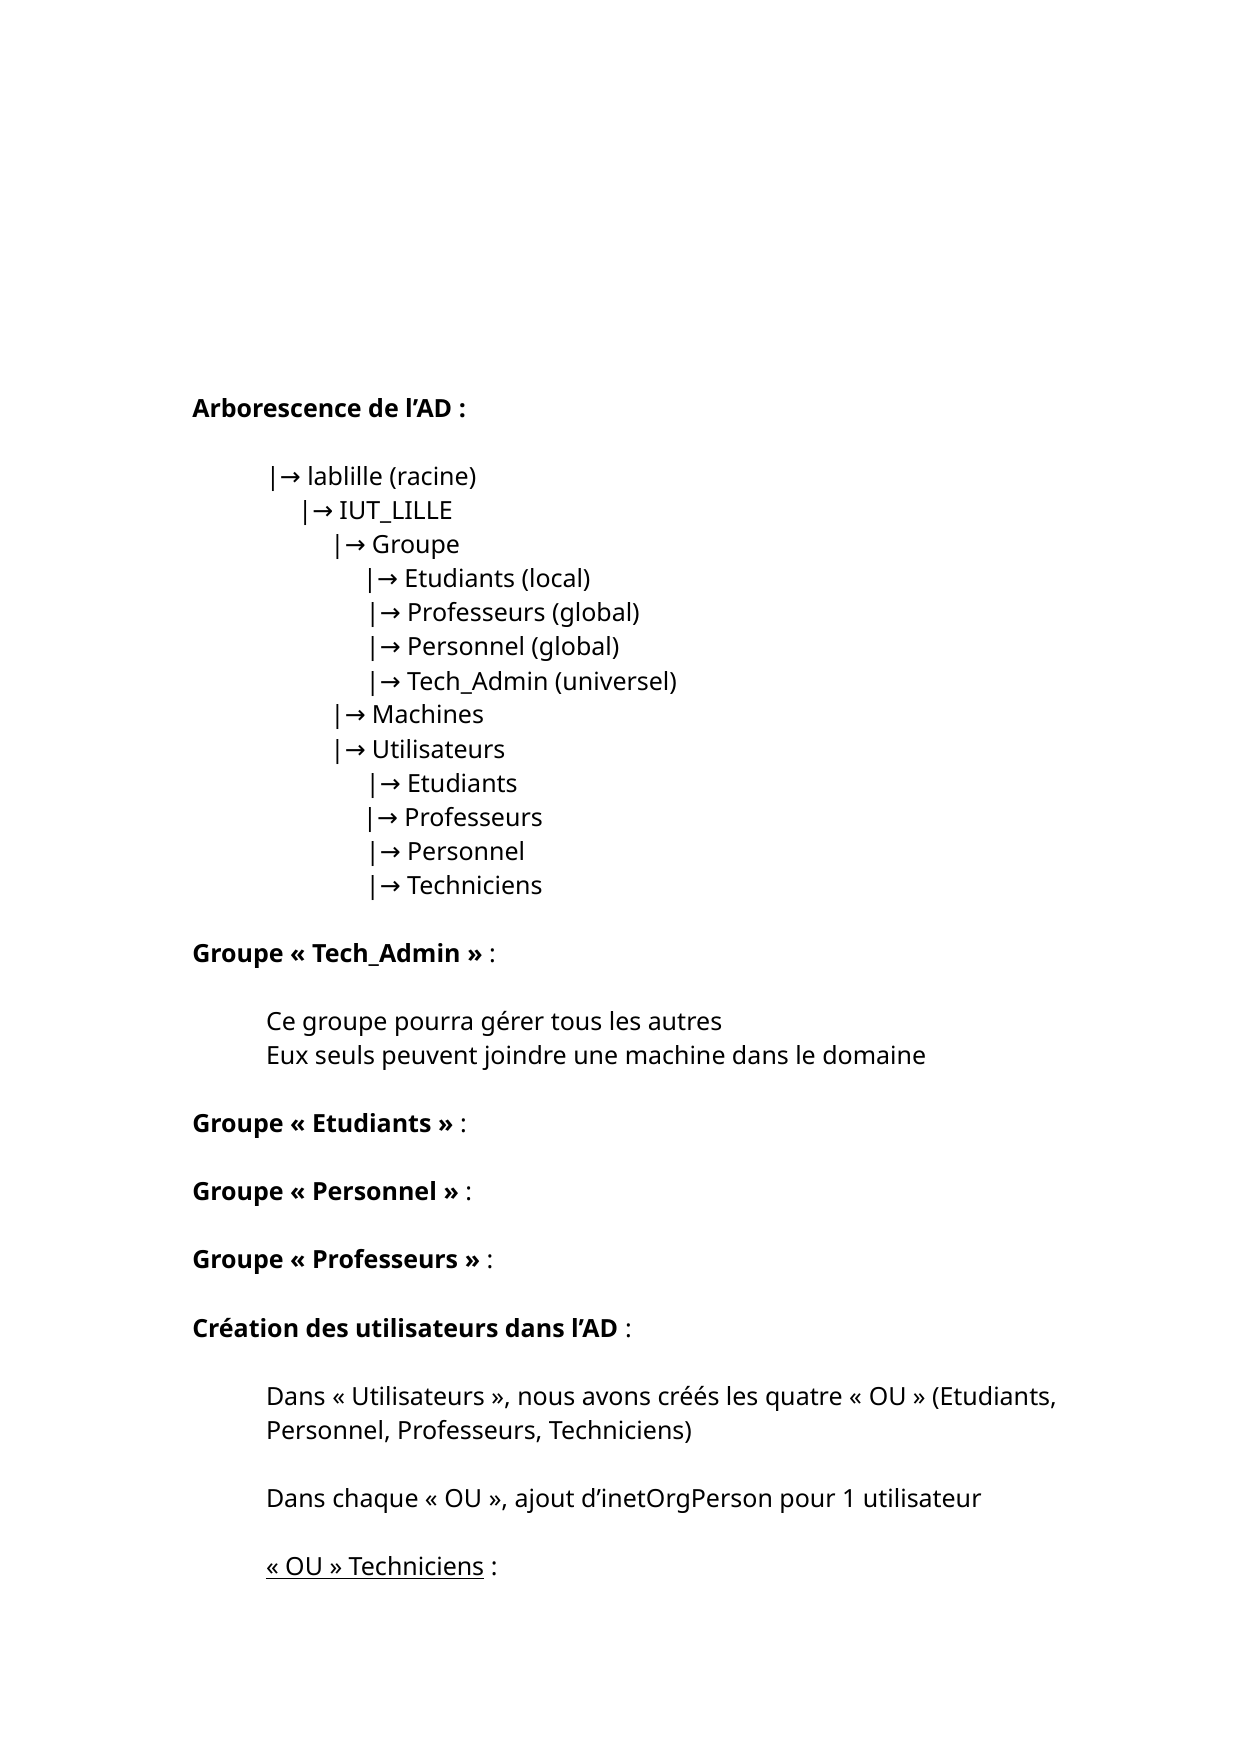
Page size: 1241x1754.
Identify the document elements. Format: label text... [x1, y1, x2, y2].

text |→ Etudiants (local) [118, 561, 1122, 595]
text |→ Groupe [118, 527, 1122, 561]
text Eux seuls peuvent joindre une machine dans le domaine [118, 1038, 1122, 1072]
text « OU » Techniciens : [118, 1549, 1122, 1583]
text Création des utilisateurs dans l’AD : [118, 1310, 1122, 1344]
text |→ Utilisateurs [118, 731, 1122, 765]
text Groupe « Professeurs » : [118, 1242, 1122, 1276]
text Dans chaque « OU », ajout d’inetOrgPerson pour 1 utilisateur [118, 1481, 1122, 1515]
text Groupe « Personnel » : [118, 1174, 1122, 1208]
text Groupe « Tech_Admin » : [118, 936, 1122, 970]
text |→ Techniciens [118, 867, 1122, 902]
text |→ Machines [118, 697, 1122, 731]
text |→ Personnel (global) [118, 629, 1122, 663]
text Dans « Utilisateurs », nous avons créés les quatre « OU » (Etudiants, Personnel, Professeurs, Techniciens) [118, 1378, 1122, 1447]
text |→ Personnel [118, 833, 1122, 867]
text |→ lablille (racine) [118, 459, 1122, 493]
text |→ IUT_LILLE [118, 493, 1122, 527]
text |→ Tech_Admin (universel) [118, 663, 1122, 697]
text Arborescence de l’AD : [118, 391, 1122, 425]
text |→ Professeurs (global) [118, 595, 1122, 629]
text Groupe « Etudiants » : [118, 1106, 1122, 1140]
text |→ Etudiants [118, 765, 1122, 799]
text Ce groupe pourra gérer tous les autres [118, 1004, 1122, 1038]
text |→ Professeurs [118, 799, 1122, 833]
